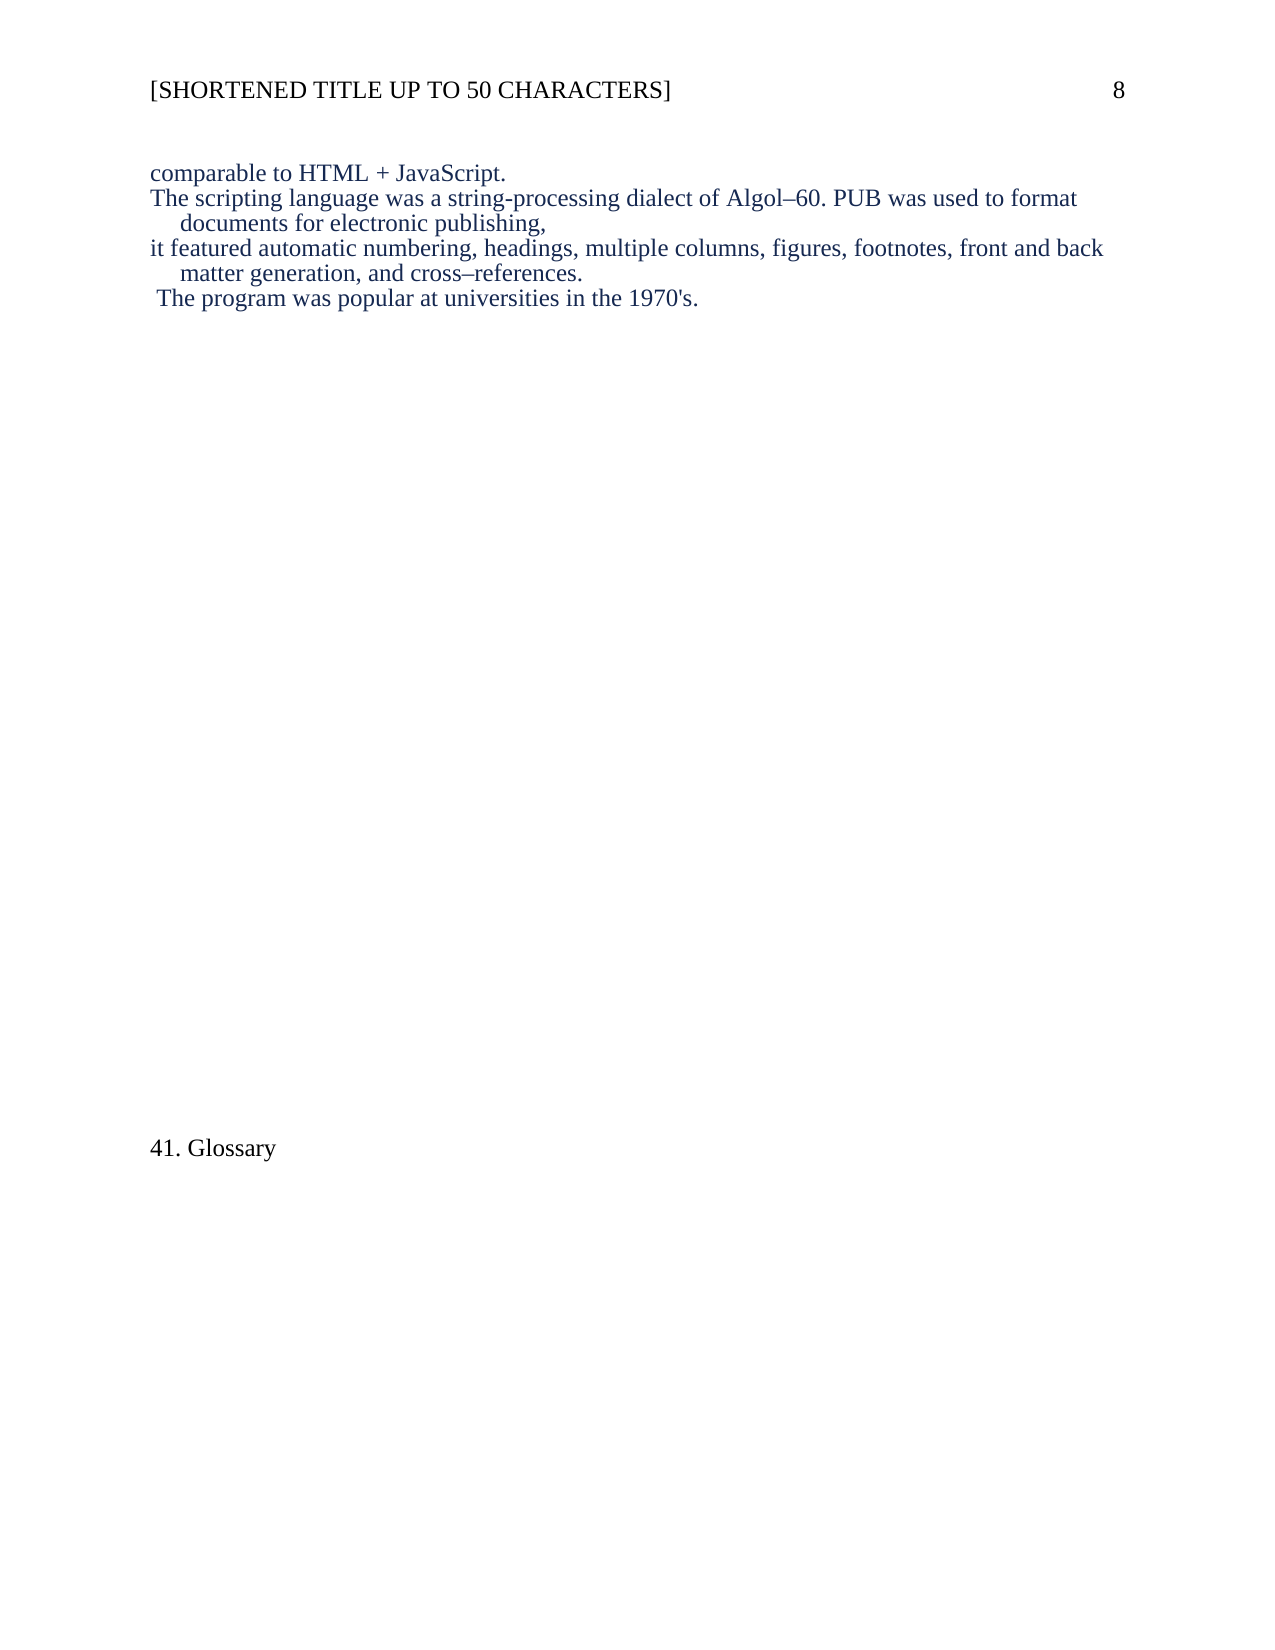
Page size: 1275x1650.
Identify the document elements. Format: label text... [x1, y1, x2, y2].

text comparable to HTML + JavaScript. [150, 161, 1125, 186]
text The program was popular at universities in the 1970's. [150, 286, 1125, 311]
text 41. Glossary [150, 1136, 1125, 1161]
text it featured automatic numbering, headings, multiple columns, figures, footnotes, front and back matter generation, and cross–references. [150, 236, 1125, 286]
text The scripting language was a string-processing dialect of Algol–60. PUB was used to format documents for electronic publishing, [150, 186, 1125, 236]
